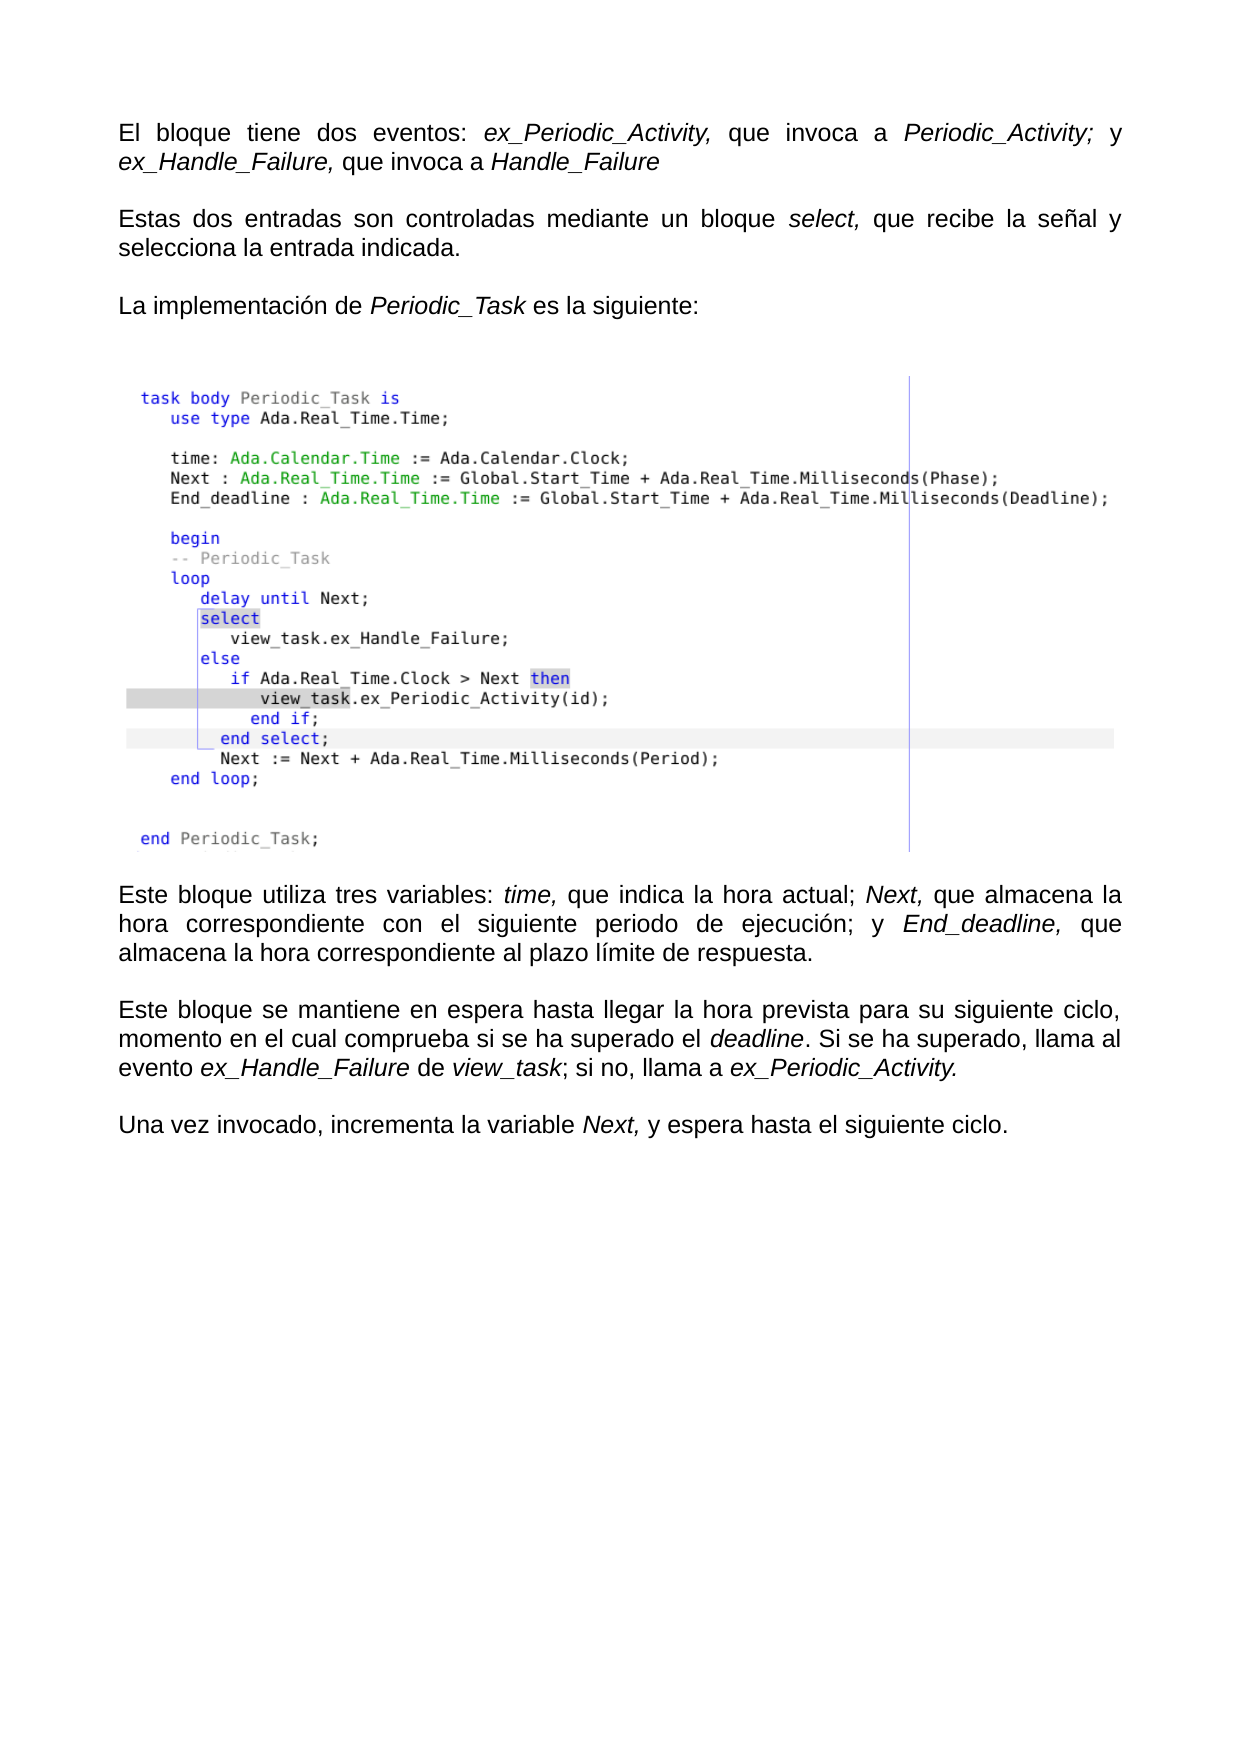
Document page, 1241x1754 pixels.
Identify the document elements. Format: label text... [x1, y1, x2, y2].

text Estas dos entradas son controladas mediante un bloque select, que recibe la señal y selecciona la entrada indicada. [118, 204, 1122, 262]
text Este bloque utiliza tres variables: time, que indica la hora actual; Next, que almacena la hora correspondiente con el siguiente periodo de ejecución; y End_deadline, que almacena la hora correspondiente al plazo límite de respuesta. [118, 880, 1122, 967]
text Una vez invocado, incrementa la variable Next, y espera hasta el siguiente ciclo. [118, 1110, 1122, 1139]
text Este bloque se mantiene en espera hasta llegar la hora prevista para su siguiente ciclo, momento en el cual comprueba si se ha superado el deadline. Si se ha superado, llama al evento ex_Handle_Failure de view_task; si no, llama a ex_Periodic_Activity. [118, 995, 1122, 1082]
text La implementación de Periodic_Task es la siguiente: [118, 291, 1122, 319]
picture [126, 376, 1114, 852]
text El bloque tiene dos eventos: ex_Periodic_Activity, que invoca a Periodic_Activity; y ex_Handle_Failure, que invoca a Handle_Failure [118, 118, 1122, 176]
